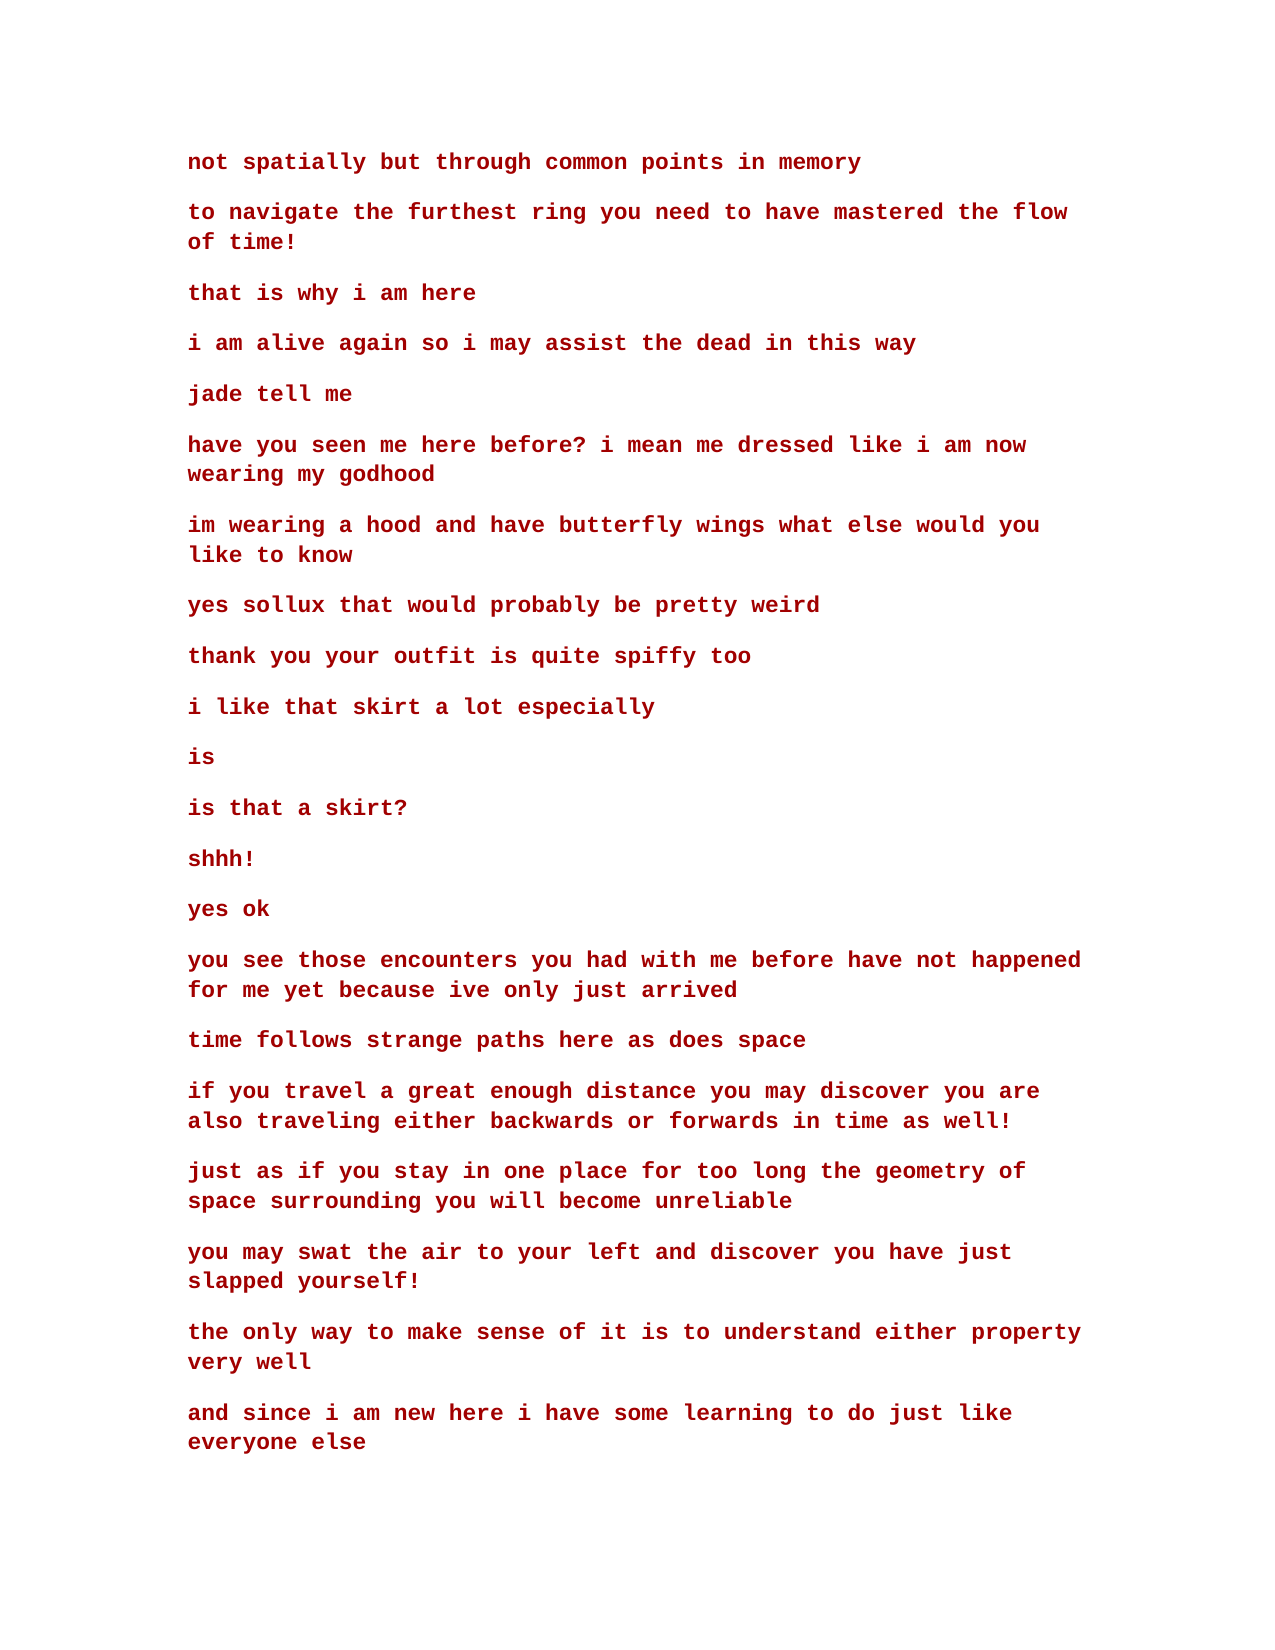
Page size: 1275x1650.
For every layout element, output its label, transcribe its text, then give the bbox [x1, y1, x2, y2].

text just as if you stay in one place for too long the geometry of space surrounding you will become unreliable [187, 1159, 1087, 1215]
text i like that skirt a lot especially [187, 695, 1087, 721]
text if you travel a great enough distance you may discover you are also traveling either backwards or forwards in time as well! [187, 1079, 1087, 1135]
text time follows strange paths here as does space [187, 1028, 1087, 1054]
text jade tell me [187, 382, 1087, 408]
text you may swat the air to your left and discover you have just slapped yourself! [187, 1240, 1087, 1296]
text shhh! [187, 847, 1087, 873]
text that is why i am here [187, 281, 1087, 307]
text have you seen me here before? i mean me dressed like i am now wearing my godhood [187, 433, 1087, 489]
text yes sollux that would probably be pretty weird [187, 594, 1087, 620]
text thank you your outfit is quite spiffy too [187, 644, 1087, 670]
text to navigate the furthest ring you need to have mastered the flow of time! [187, 201, 1087, 256]
text yes ok [187, 897, 1087, 923]
text im wearing a hood and have butterfly wings what else would you like to know [187, 513, 1087, 569]
text i am alive again so i may assist the dead in this way [187, 332, 1087, 358]
text you see those encounters you had with me before have not happened for me yet because ive only just arrived [187, 948, 1087, 1004]
text the only way to make sense of it is to understand either property very well [187, 1320, 1087, 1376]
text and since i am new here i have some learning to do just like everyone else [187, 1401, 1087, 1457]
text is that a skirt? [187, 796, 1087, 822]
text is [187, 746, 1087, 772]
text not spatially but through common points in memory [187, 150, 1087, 176]
